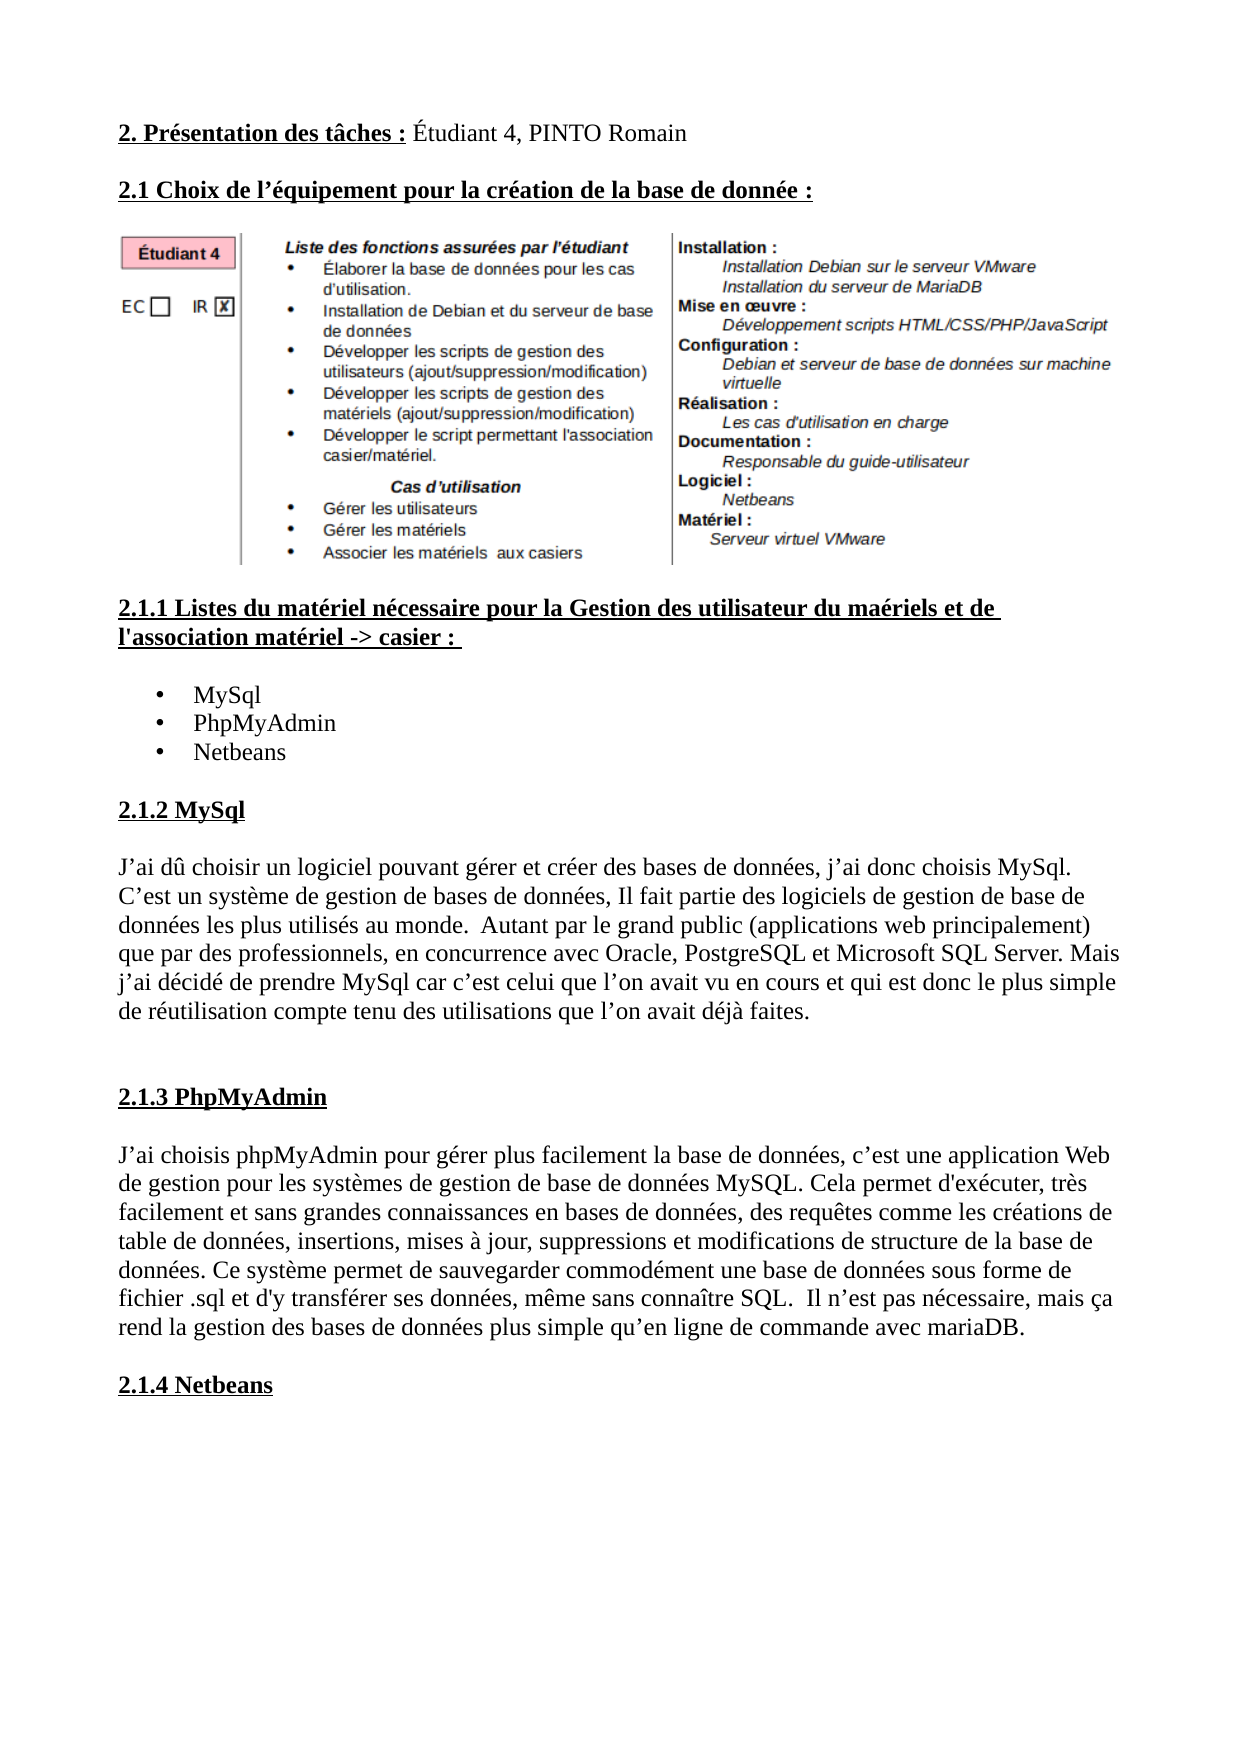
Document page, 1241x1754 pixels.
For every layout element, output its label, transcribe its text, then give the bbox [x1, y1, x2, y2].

list Netbeans [156, 737, 1122, 766]
text J’ai choisis phpMyAdmin pour gérer plus facilement la base de données, c’est une application Web de gestion pour les systèmes de gestion de base de données MySQL. Cela permet d'exécuter, très facilement et sans grandes connaissances en bases de données, des requêtes comme les créations de table de données, insertions, mises à jour, suppressions et modifications de structure de la base de données. Ce système permet de sauvegarder commodément une base de données sous forme de fichier .sql et d'y transférer ses données, même sans connaître SQL. Il n’est pas nécessaire, mais ça rend la gestion des bases de données plus simple qu’en ligne de commande avec mariaDB. [118, 1140, 1122, 1341]
picture [118, 233, 1123, 565]
text 2.1.4 Netbeans [118, 1370, 1122, 1398]
text 2.1 Choix de l’équipement pour la création de la base de donnée : [118, 176, 1122, 204]
list PhpMyAdmin [156, 708, 1122, 737]
text 2. Présentation des tâches : Étudiant 4, PINTO Romain [118, 118, 1122, 147]
text 2.1.2 MySql [118, 795, 1122, 823]
text 2.1.3 PhpMyAdmin [118, 1082, 1122, 1111]
text 2.1.1 Listes du matériel nécessaire pour la Gestion des utilisateur du maériels et de l'association matériel -> casier : [118, 593, 1122, 651]
list MySql [156, 680, 1122, 708]
text J’ai dû choisir un logiciel pouvant gérer et créer des bases de données, j’ai donc choisis MySql. C’est un système de gestion de bases de données, Il fait partie des logiciels de gestion de base de données les plus utilisés au monde. Autant par le grand public (applications web principalement) que par des professionnels, en concurrence avec Oracle, PostgreSQL et Microsoft SQL Server. Mais j’ai décidé de prendre MySql car c’est celui que l’on avait vu en cours et qui est donc le plus simple de réutilisation compte tenu des utilisations que l’on avait déjà faites. [118, 852, 1122, 1025]
